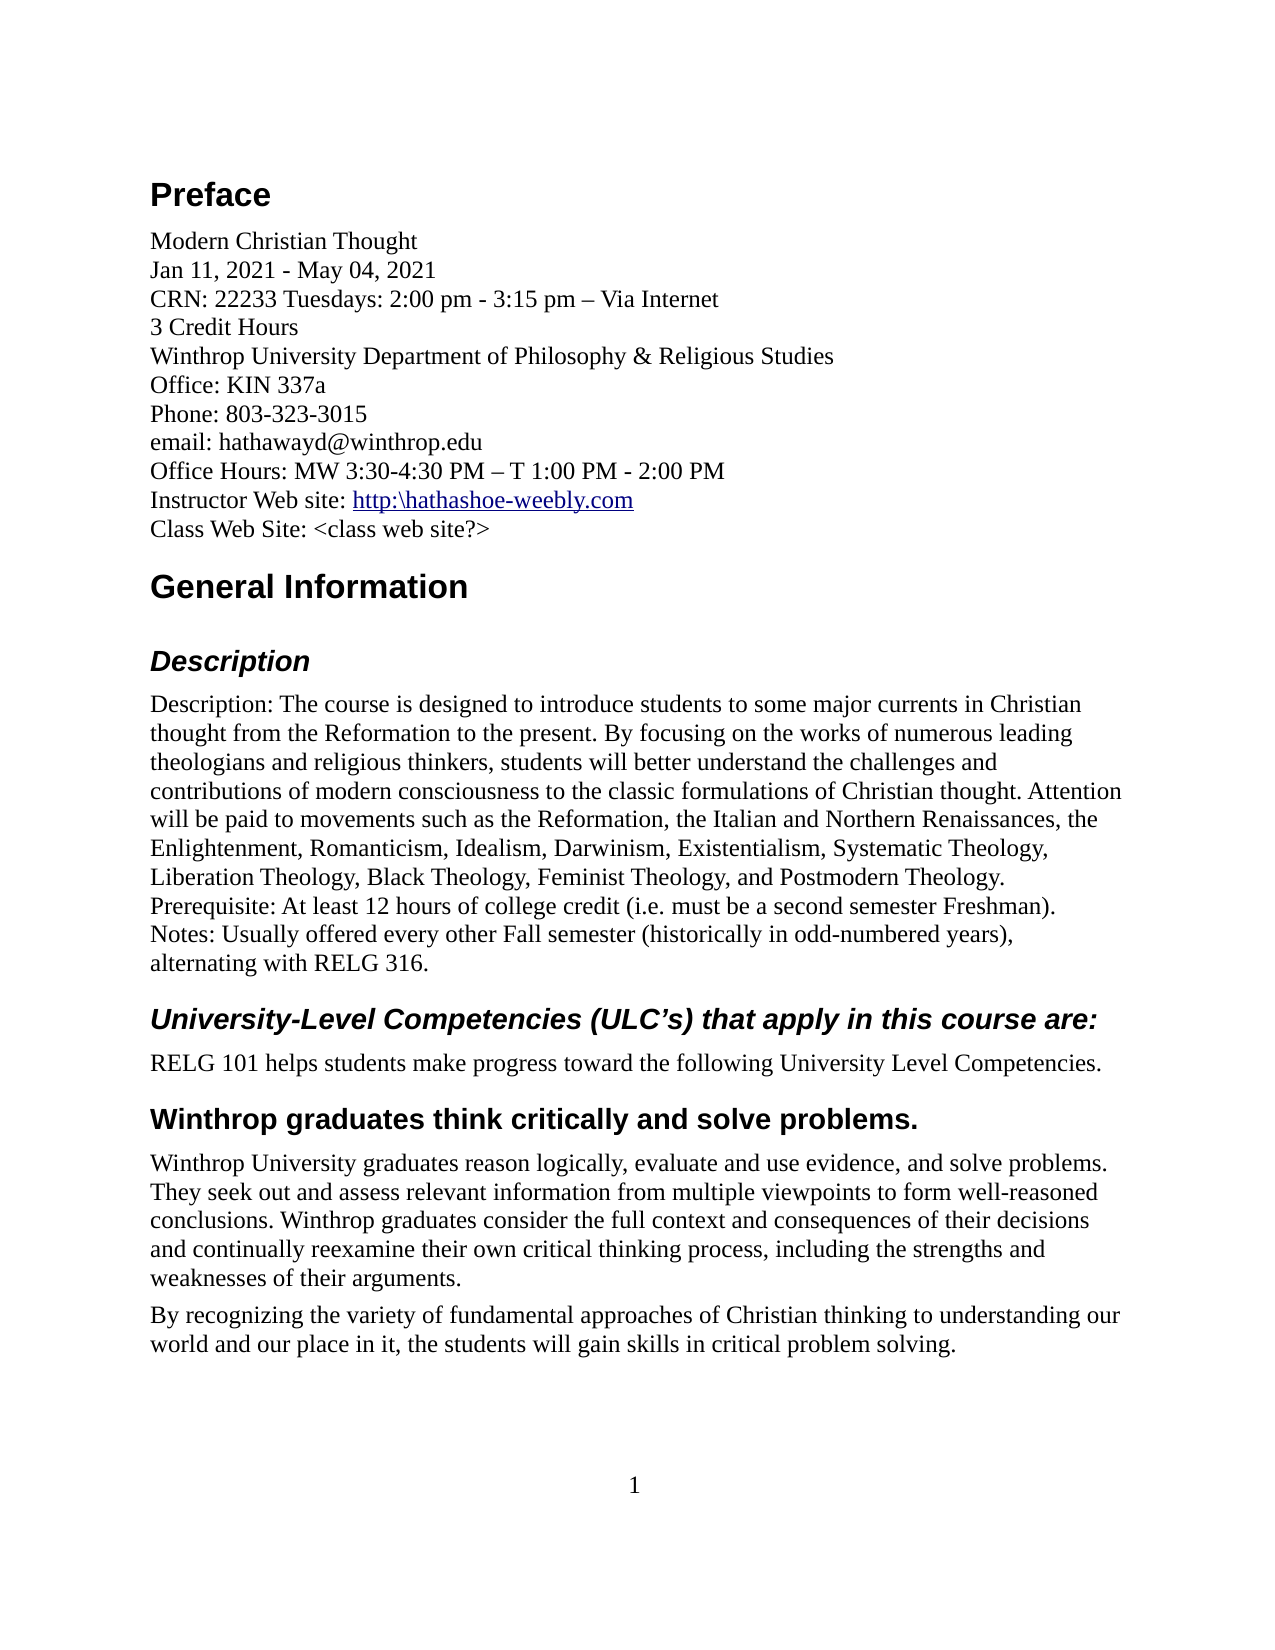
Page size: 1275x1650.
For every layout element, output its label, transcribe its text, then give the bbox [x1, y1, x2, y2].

text Description: The course is designed to introduce students to some major currents in Christian thought from the Reformation to the present. By focusing on the works of numerous leading theologians and religious thinkers, students will better understand the challenges and contributions of modern consciousness to the classic formulations of Christian thought. Attention will be paid to movements such as the Reformation, the Italian and Northern Renaissances, the Enlightenment, Romanticism, Idealism, Darwinism, Existentialism, Systematic Theology, Liberation Theology, Black Theology, Feminist Theology, and Postmodern Theology. Prerequisite: At least 12 hours of college credit (i.e. must be a second semester Freshman). Notes: Usually offered every other Fall semester (historically in odd-numbered years), alternating with RELG 316. [150, 689, 1125, 977]
text 3 Credit Hours [150, 312, 1125, 341]
text Modern Christian Thought [150, 226, 1125, 255]
subtitle General Information [150, 567, 1125, 606]
text Phone: 803-323-3015 [150, 399, 1125, 427]
text CRN: 22233 Tuesdays: 2:00 pm - 3:15 pm – Via Internet [150, 284, 1125, 312]
subtitle University-Level Competencies (ULC’s) that apply in this course are: [150, 1002, 1125, 1036]
text Jan 11, 2021 - May 04, 2021 [150, 255, 1125, 284]
subtitle Description [150, 643, 1125, 677]
text RELG 101 helps students make progress toward the following University Level Competencies. [150, 1048, 1125, 1077]
text Instructor Web site: http:\hathashoe-weebly.com [150, 485, 1125, 514]
text Office Hours: MW 3:30-4:30 PM – T 1:00 PM - 2:00 PM [150, 456, 1125, 485]
text Winthrop University graduates reason logically, evaluate and use evidence, and solve problems. They seek out and assess relevant information from multiple viewpoints to form well-reasoned conclusions. Winthrop graduates consider the full context and consequences of their decisions and continually reexamine their own critical thinking process, including the strengths and weaknesses of their arguments. [150, 1148, 1125, 1292]
text Class Web Site: <class web site?> [150, 514, 1125, 542]
text Office: KIN 337a [150, 370, 1125, 399]
subtitle Winthrop graduates think critically and solve problems. [150, 1102, 1125, 1135]
text email: hathawayd@winthrop.edu [150, 427, 1125, 456]
subtitle Preface [150, 175, 1125, 214]
text By recognizing the variety of fundamental approaches of Christian thinking to understanding our world and our place in it, the students will gain skills in critical problem solving. [150, 1301, 1125, 1358]
text Winthrop University Department of Philosophy & Religious Studies [150, 341, 1125, 370]
